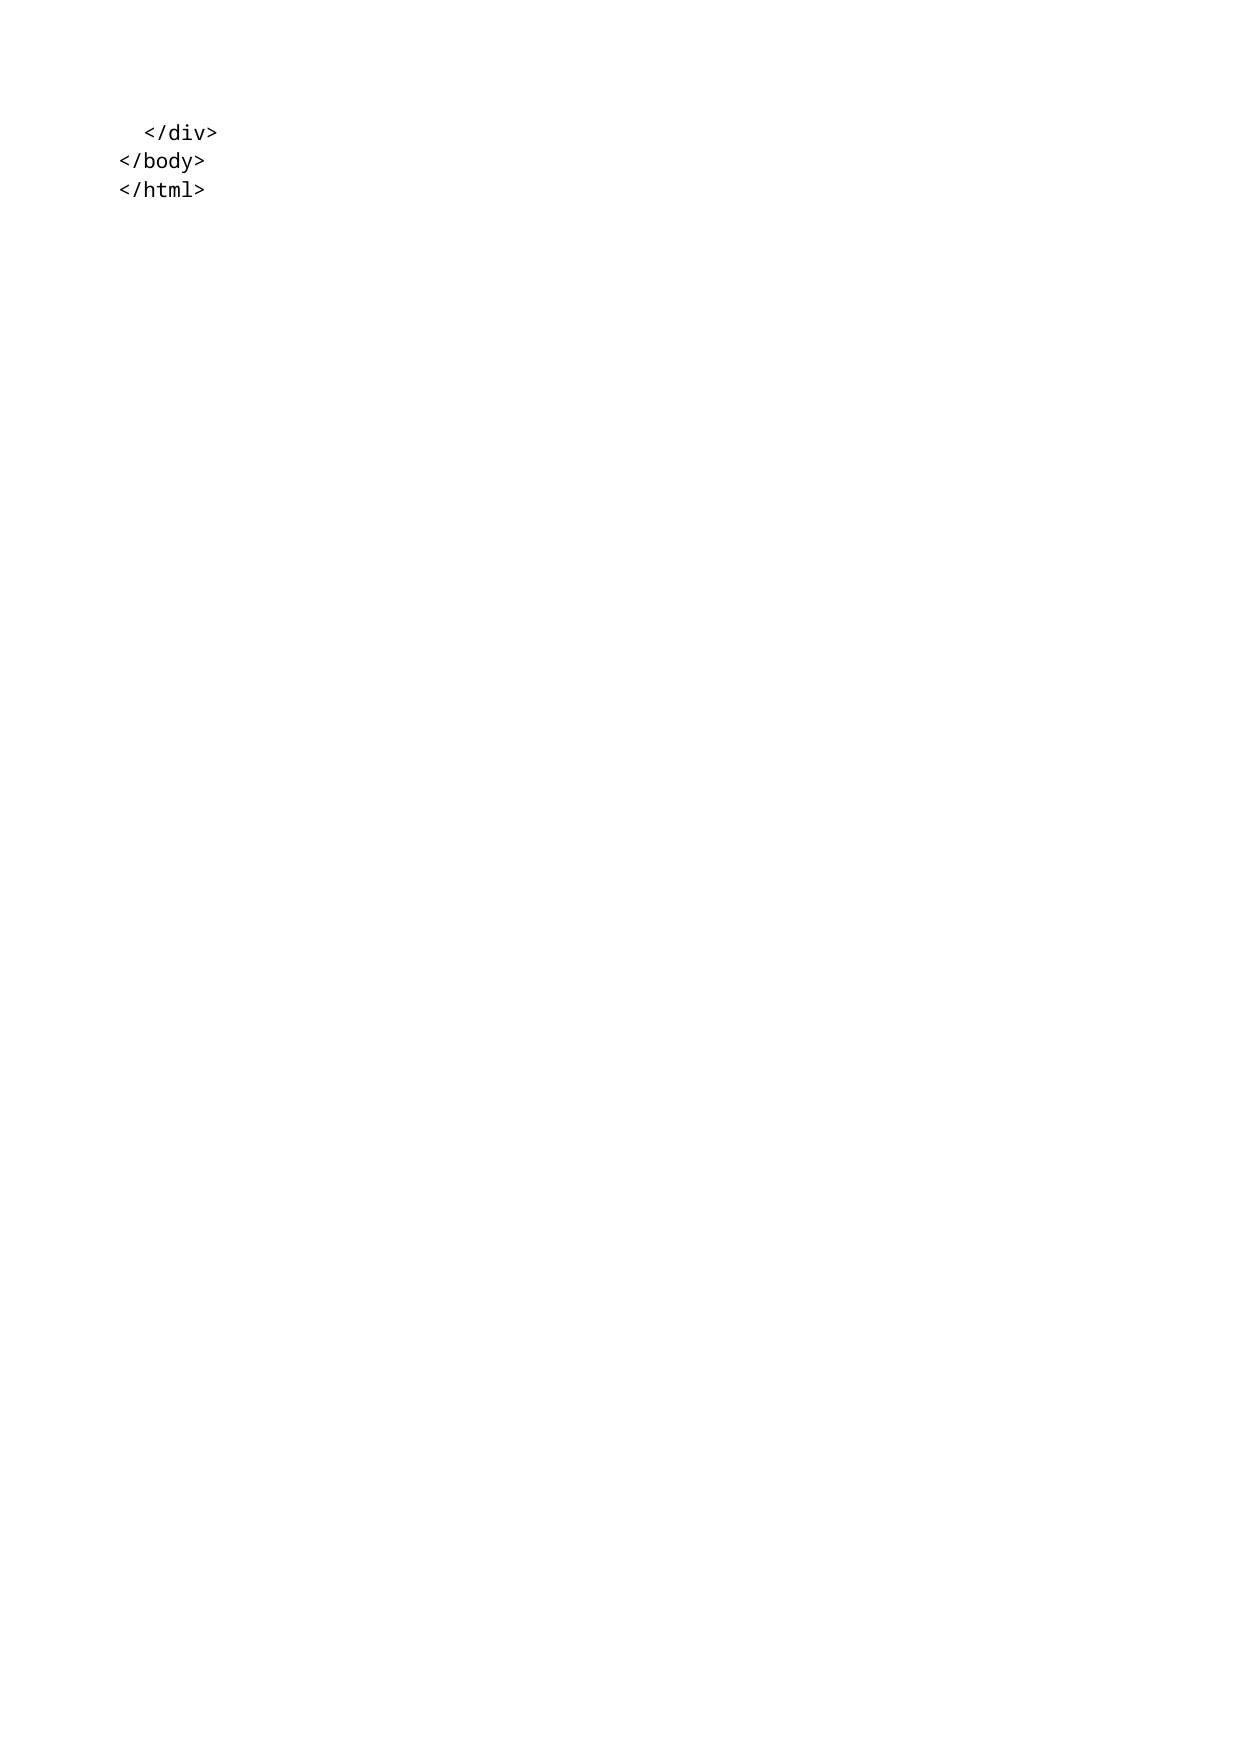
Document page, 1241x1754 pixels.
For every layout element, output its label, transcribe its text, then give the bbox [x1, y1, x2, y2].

text </html> [118, 175, 1122, 203]
text </div> [118, 118, 1122, 147]
text </body> [118, 147, 1122, 175]
